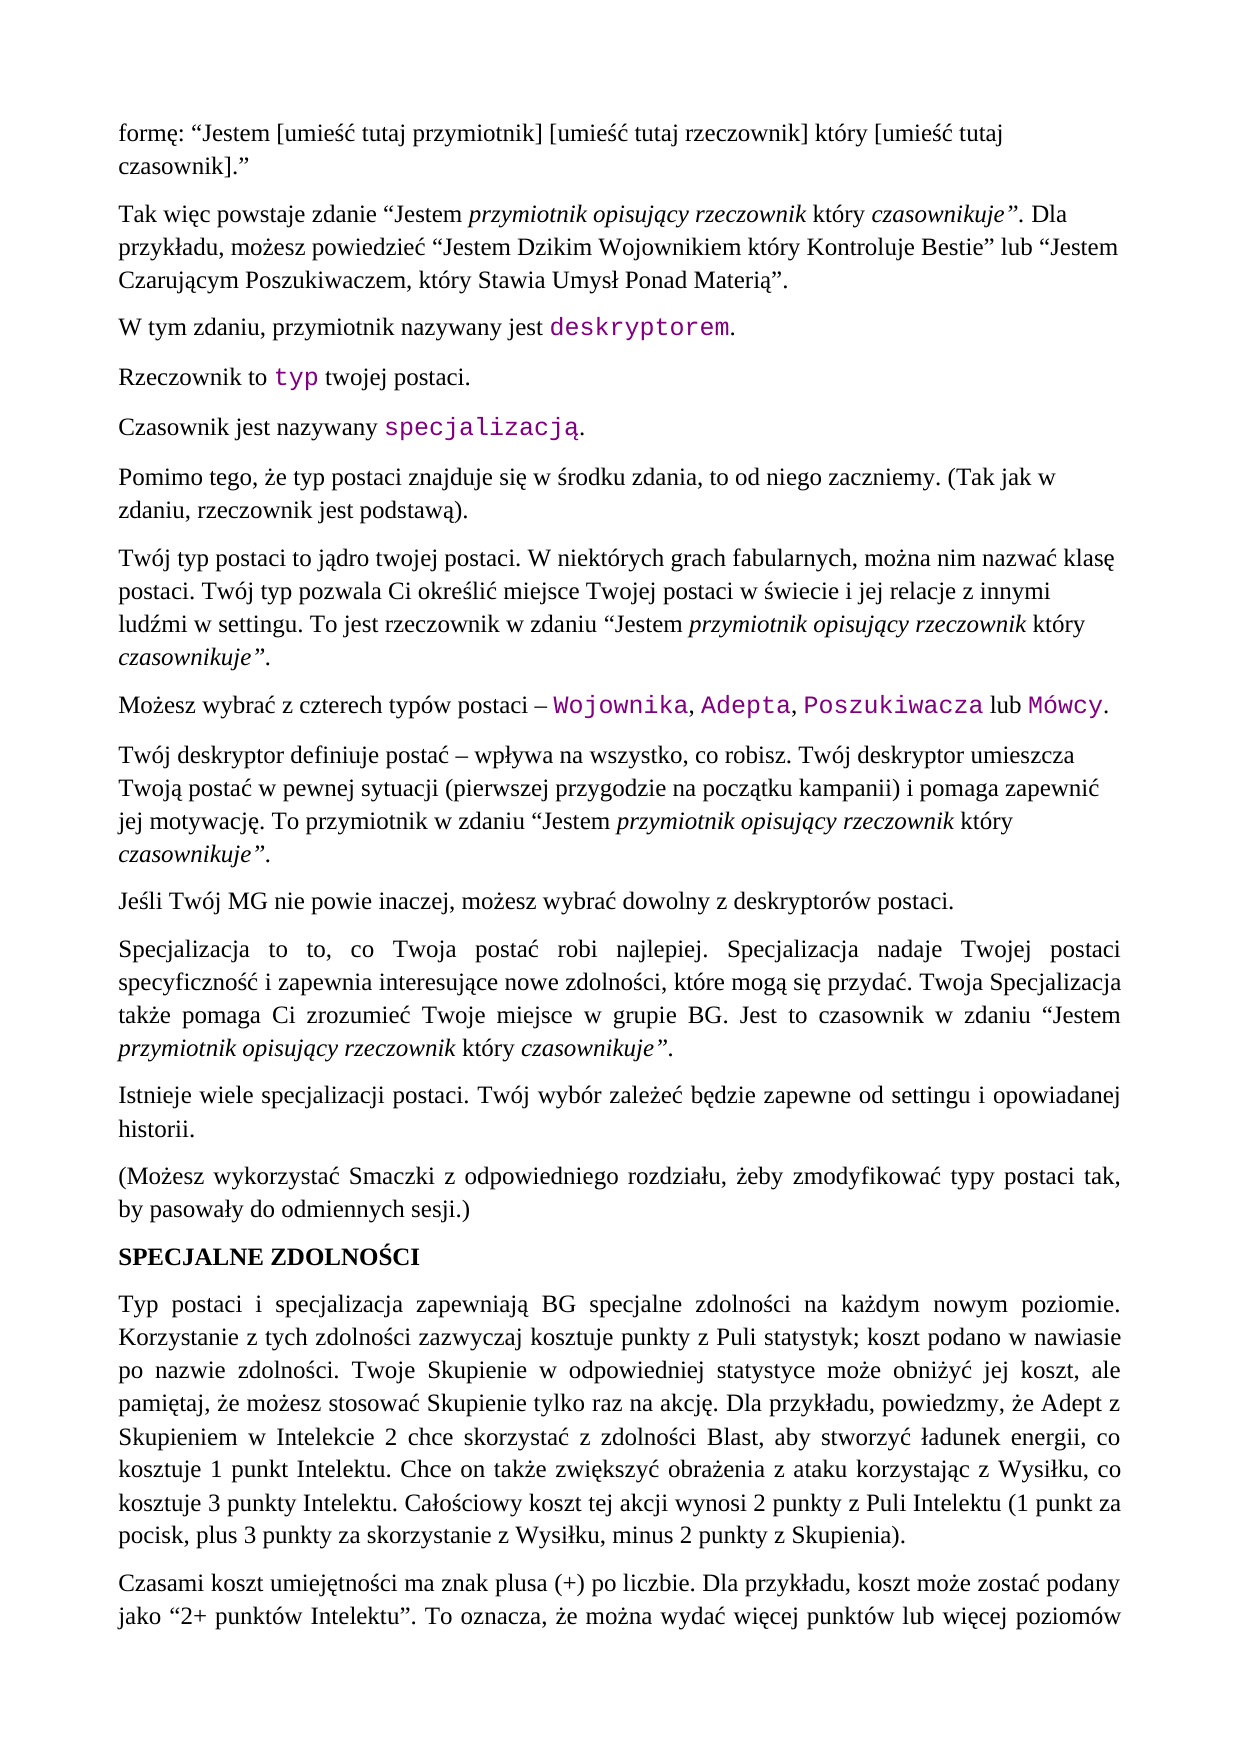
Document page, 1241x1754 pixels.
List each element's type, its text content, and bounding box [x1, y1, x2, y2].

text (Możesz wykorzystać Smaczki z odpowiedniego rozdziału, żeby zmodyfikować typy postaci tak, by pasowały do odmiennych sesji.) [118, 1161, 1122, 1223]
text Czasami koszt umiejętności ma znak plusa (+) po liczbie. Dla przykładu, koszt może zostać podany jako “2+ punktów Intelektu”. To oznacza, że można wydać więcej punktów lub więcej poziomów [118, 1568, 1122, 1630]
text Możesz wybrać z czterech typów postaci – Wojownika, Adepta, Poszukiwacza lub Mówcy. [118, 690, 1122, 721]
text Pomimo tego, że typ postaci znajduje się w środku zdania, to od niego zaczniemy. (Tak jak w zdaniu, rzeczownik jest podstawą). [118, 462, 1122, 524]
text Tak więc powstaje zdanie “Jestem przymiotnik opisujący rzeczownik który czasownikuje”. Dla przykładu, możesz powiedzieć “Jestem Dzikim Wojownikiem który Kontroluje Bestie” lub “Jestem Czarującym Poszukiwaczem, który Stawia Umysł Ponad Materią”. [118, 199, 1122, 293]
text formę: “Jestem [umieść tutaj przymiotnik] [umieść tutaj rzeczownik] który [umieść tutaj czasownik].” [118, 118, 1122, 180]
text Czasownik jest nazywany specjalizacją. [118, 412, 1122, 443]
text W tym zdaniu, przymiotnik nazywany jest deskryptorem. [118, 312, 1122, 343]
text SPECJALNE ZDOLNOŚCI [118, 1242, 1122, 1271]
text Twój deskryptor definiuje postać – wpływa na wszystko, co robisz. Twój deskryptor umieszcza Twoją postać w pewnej sytuacji (pierwszej przygodzie na początku kampanii) i pomaga zapewnić jej motywację. To przymiotnik w zdaniu “Jestem przymiotnik opisujący rzeczownik który czasownikuje”. [118, 740, 1122, 867]
text Twój typ postaci to jądro twojej postaci. W niektórych grach fabularnych, można nim nazwać klasę postaci. Twój typ pozwala Ci określić miejsce Twojej postaci w świecie i jej relacje z innymi ludźmi w settingu. To jest rzeczownik w zdaniu “Jestem przymiotnik opisujący rzeczownik który czasownikuje”. [118, 543, 1122, 671]
text Specjalizacja to to, co Twoja postać robi najlepiej. Specjalizacja nadaje Twojej postaci specyficzność i zapewnia interesujące nowe zdolności, które mogą się przydać. Twoja Specjalizacja także pomaga Ci zrozumieć Twoje miejsce w grupie BG. Jest to czasownik w zdaniu “Jestem przymiotnik opisujący rzeczownik który czasownikuje”. [118, 934, 1122, 1062]
text Typ postaci i specjalizacja zapewniają BG specjalne zdolności na każdym nowym poziomie. Korzystanie z tych zdolności zazwyczaj kosztuje punkty z Puli statystyk; koszt podano w nawiasie po nazwie zdolności. Twoje Skupienie w odpowiedniej statystyce może obniżyć jej koszt, ale pamiętaj, że możesz stosować Skupienie tylko raz na akcję. Dla przykładu, powiedzmy, że Adept z Skupieniem w Intelekcie 2 chce skorzystać z zdolności Blast, aby stworzyć ładunek energii, co kosztuje 1 punkt Intelektu. Chce on także zwiększyć obrażenia z ataku korzystając z Wysiłku, co kosztuje 3 punkty Intelektu. Całościowy koszt tej akcji wynosi 2 punkty z Puli Intelektu (1 punkt za pocisk, plus 3 punkty za skorzystanie z Wysiłku, minus 2 punkty z Skupienia). [118, 1289, 1122, 1549]
text Jeśli Twój MG nie powie inaczej, możesz wybrać dowolny z deskryptorów postaci. [118, 886, 1122, 915]
text Istnieje wiele specjalizacji postaci. Twój wybór zależeć będzie zapewne od settingu i opowiadanej historii. [118, 1081, 1122, 1142]
text Rzeczownik to typ twojej postaci. [118, 362, 1122, 393]
